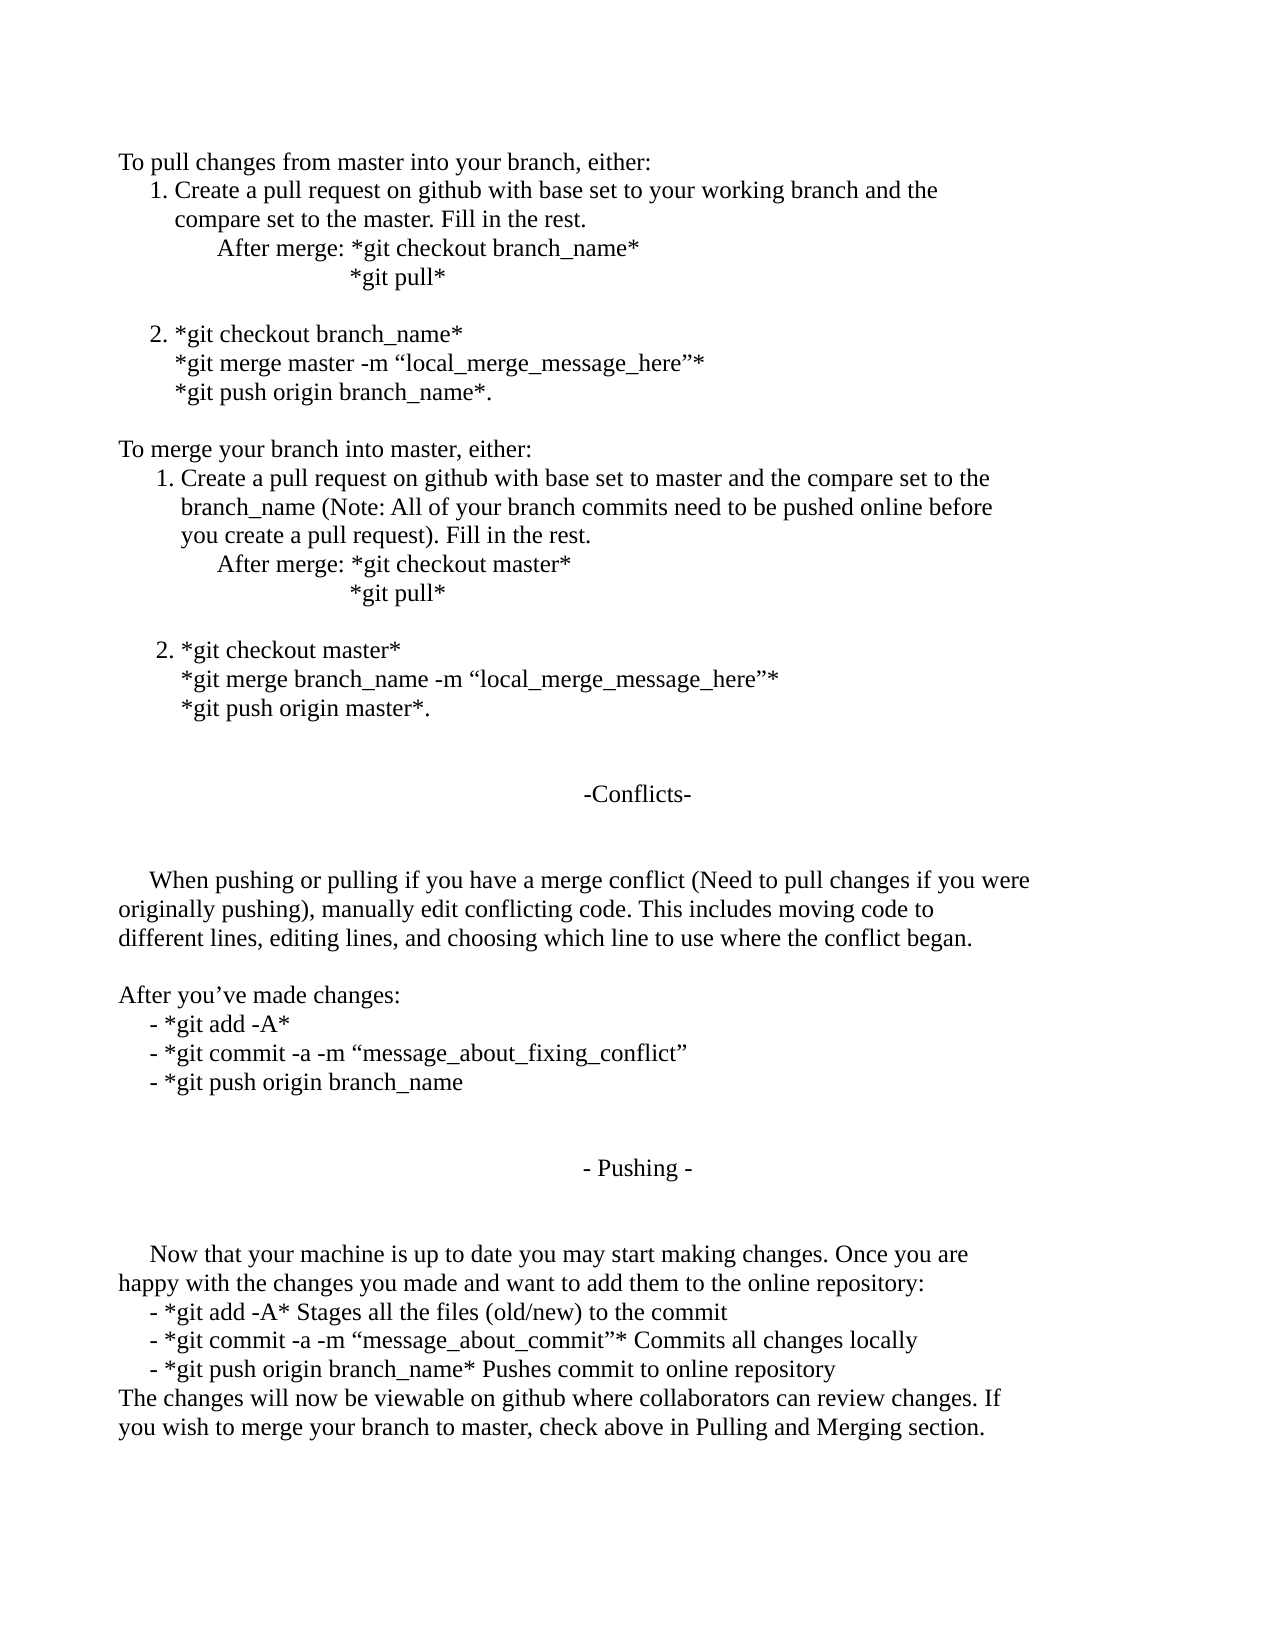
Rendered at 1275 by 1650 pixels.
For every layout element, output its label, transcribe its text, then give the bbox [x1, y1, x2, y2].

text branch_name (Note: All of your branch commits need to be pushed online before [118, 492, 1157, 521]
text 2. *git checkout branch_name* [118, 319, 1157, 348]
text 2. *git checkout master* [118, 636, 1157, 664]
text After merge: *git checkout branch_name* [118, 233, 1157, 262]
text - *git push origin branch_name [118, 1067, 1157, 1096]
text To pull changes from master into your branch, either: [118, 147, 1157, 176]
text *git pull* [118, 578, 1157, 607]
text *git push origin master*. [118, 693, 1157, 722]
text 1. Create a pull request on github with base set to master and the compare set to the [118, 463, 1157, 492]
text Now that your machine is up to date you may start making changes. Once you are [118, 1239, 1157, 1268]
text happy with the changes you made and want to add them to the online repository: [118, 1268, 1157, 1297]
text - *git add -A* Stages all the files (old/new) to the commit [118, 1297, 1157, 1326]
text - Pushing - [118, 1153, 1157, 1182]
text originally pushing), manually edit conflicting code. This includes moving code to [118, 894, 1157, 923]
text - *git commit -a -m “message_about_fixing_conflict” [118, 1038, 1157, 1067]
text After you’ve made changes: [118, 981, 1157, 1009]
text - *git commit -a -m “message_about_commit”* Commits all changes locally [118, 1326, 1157, 1354]
text After merge: *git checkout master* [118, 549, 1157, 578]
text you wish to merge your branch to master, check above in Pulling and Merging section. [118, 1412, 1157, 1441]
text compare set to the master. Fill in the rest. [118, 204, 1157, 233]
text *git pull* [118, 262, 1157, 291]
text different lines, editing lines, and choosing which line to use where the conflict began. [118, 923, 1157, 952]
text - *git add -A* [118, 1009, 1157, 1038]
text To merge your branch into master, either: [118, 434, 1157, 463]
text - *git push origin branch_name* Pushes commit to online repository [118, 1354, 1157, 1383]
text you create a pull request). Fill in the rest. [118, 521, 1157, 549]
text *git push origin branch_name*. [118, 377, 1157, 406]
text *git merge branch_name -m “local_merge_message_here”* [118, 664, 1157, 693]
text 1. Create a pull request on github with base set to your working branch and the [118, 176, 1157, 204]
text *git merge master -m “local_merge_message_here”* [118, 348, 1157, 377]
text When pushing or pulling if you have a merge conflict (Need to pull changes if you were [118, 866, 1157, 894]
text The changes will now be viewable on github where collaborators can review changes. If [118, 1383, 1157, 1412]
text -Conflicts- [118, 779, 1157, 808]
